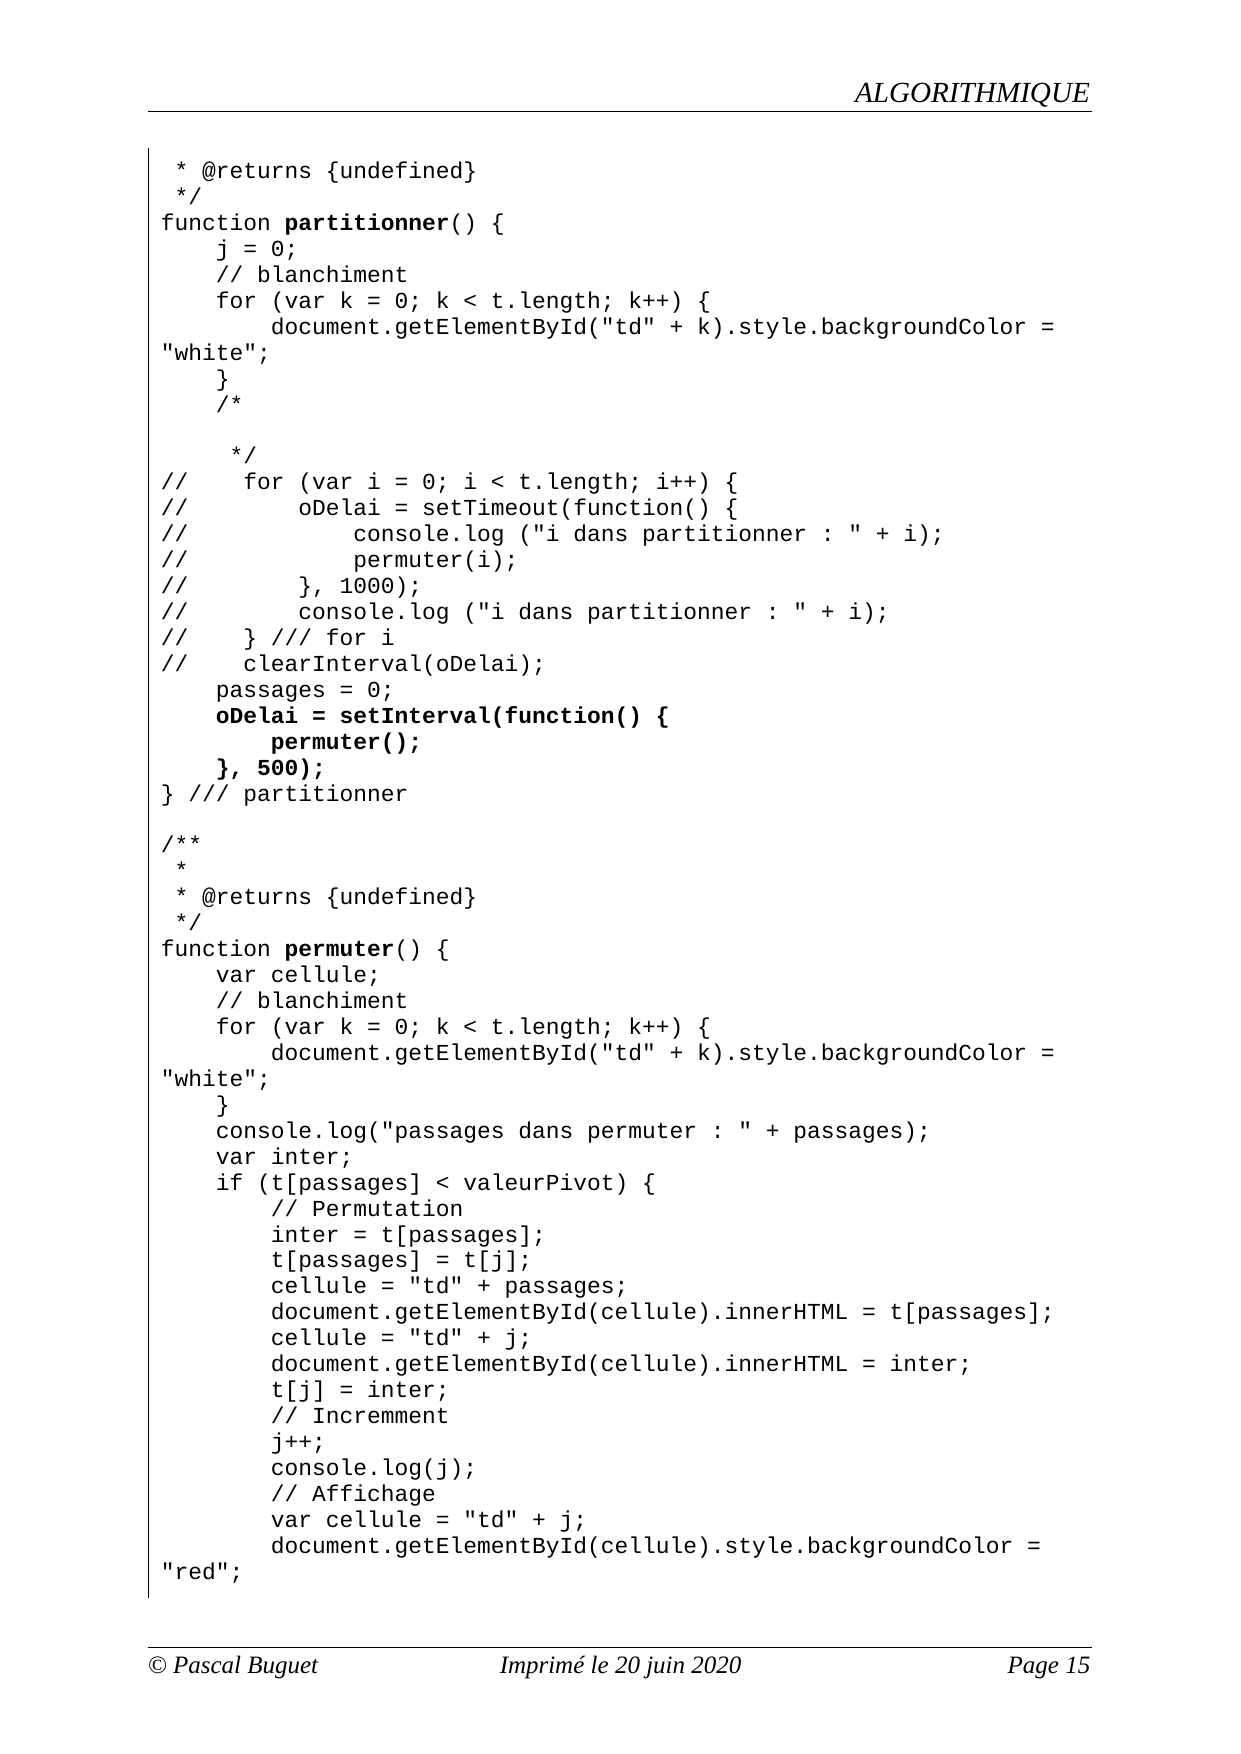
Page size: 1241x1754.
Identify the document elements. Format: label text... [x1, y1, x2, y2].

text */ [149, 445, 1092, 471]
text * @returns {undefined} [149, 886, 1092, 912]
text // Affichage [149, 1482, 1092, 1508]
text console.log(j); [149, 1456, 1092, 1482]
text // } /// for i [149, 626, 1092, 652]
text function permuter() { [149, 938, 1092, 963]
text document.getElementById(cellule).style.backgroundColor = "red"; [149, 1534, 1092, 1598]
text // Permutation [149, 1197, 1092, 1223]
text // permuter(i); [149, 548, 1092, 574]
text * [149, 860, 1092, 886]
text // Incremment [149, 1404, 1092, 1430]
text j++; [149, 1430, 1092, 1456]
text /* [149, 393, 1092, 419]
text cellule = "td" + passages; [149, 1275, 1092, 1301]
text console.log("passages dans permuter : " + passages); [149, 1119, 1092, 1145]
text document.getElementById("td" + k).style.backgroundColor = "white"; [149, 315, 1092, 367]
text t[passages] = t[j]; [149, 1249, 1092, 1275]
text passages = 0; [149, 678, 1092, 704]
text }, 500); [149, 756, 1092, 782]
text var inter; [149, 1145, 1092, 1171]
text */ [149, 185, 1092, 211]
text document.getElementById(cellule).innerHTML = t[passages]; [149, 1301, 1092, 1327]
text } [149, 367, 1092, 393]
text // }, 1000); [149, 574, 1092, 600]
text /** [149, 834, 1092, 860]
text // for (var i = 0; i < t.length; i++) { [149, 471, 1092, 497]
text var cellule = "td" + j; [149, 1508, 1092, 1534]
text // console.log ("i dans partitionner : " + i); [149, 523, 1092, 548]
text cellule = "td" + j; [149, 1327, 1092, 1353]
text // blanchiment [149, 989, 1092, 1015]
text } [149, 1093, 1092, 1119]
text function partitionner() { [149, 211, 1092, 237]
text // console.log ("i dans partitionner : " + i); [149, 600, 1092, 626]
text oDelai = setInterval(function() { [149, 704, 1092, 730]
text * @returns {undefined} [149, 148, 1092, 185]
text // clearInterval(oDelai); [149, 652, 1092, 678]
text j = 0; [149, 237, 1092, 263]
text document.getElementById(cellule).innerHTML = inter; [149, 1353, 1092, 1378]
text // blanchiment [149, 263, 1092, 289]
text if (t[passages] < valeurPivot) { [149, 1171, 1092, 1197]
text t[j] = inter; [149, 1378, 1092, 1404]
text } /// partitionner [149, 782, 1092, 808]
text for (var k = 0; k < t.length; k++) { [149, 1015, 1092, 1041]
text document.getElementById("td" + k).style.backgroundColor = "white"; [149, 1041, 1092, 1093]
text // oDelai = setTimeout(function() { [149, 497, 1092, 523]
text */ [149, 912, 1092, 938]
text for (var k = 0; k < t.length; k++) { [149, 289, 1092, 315]
text var cellule; [149, 963, 1092, 989]
text permuter(); [149, 730, 1092, 756]
text inter = t[passages]; [149, 1223, 1092, 1249]
